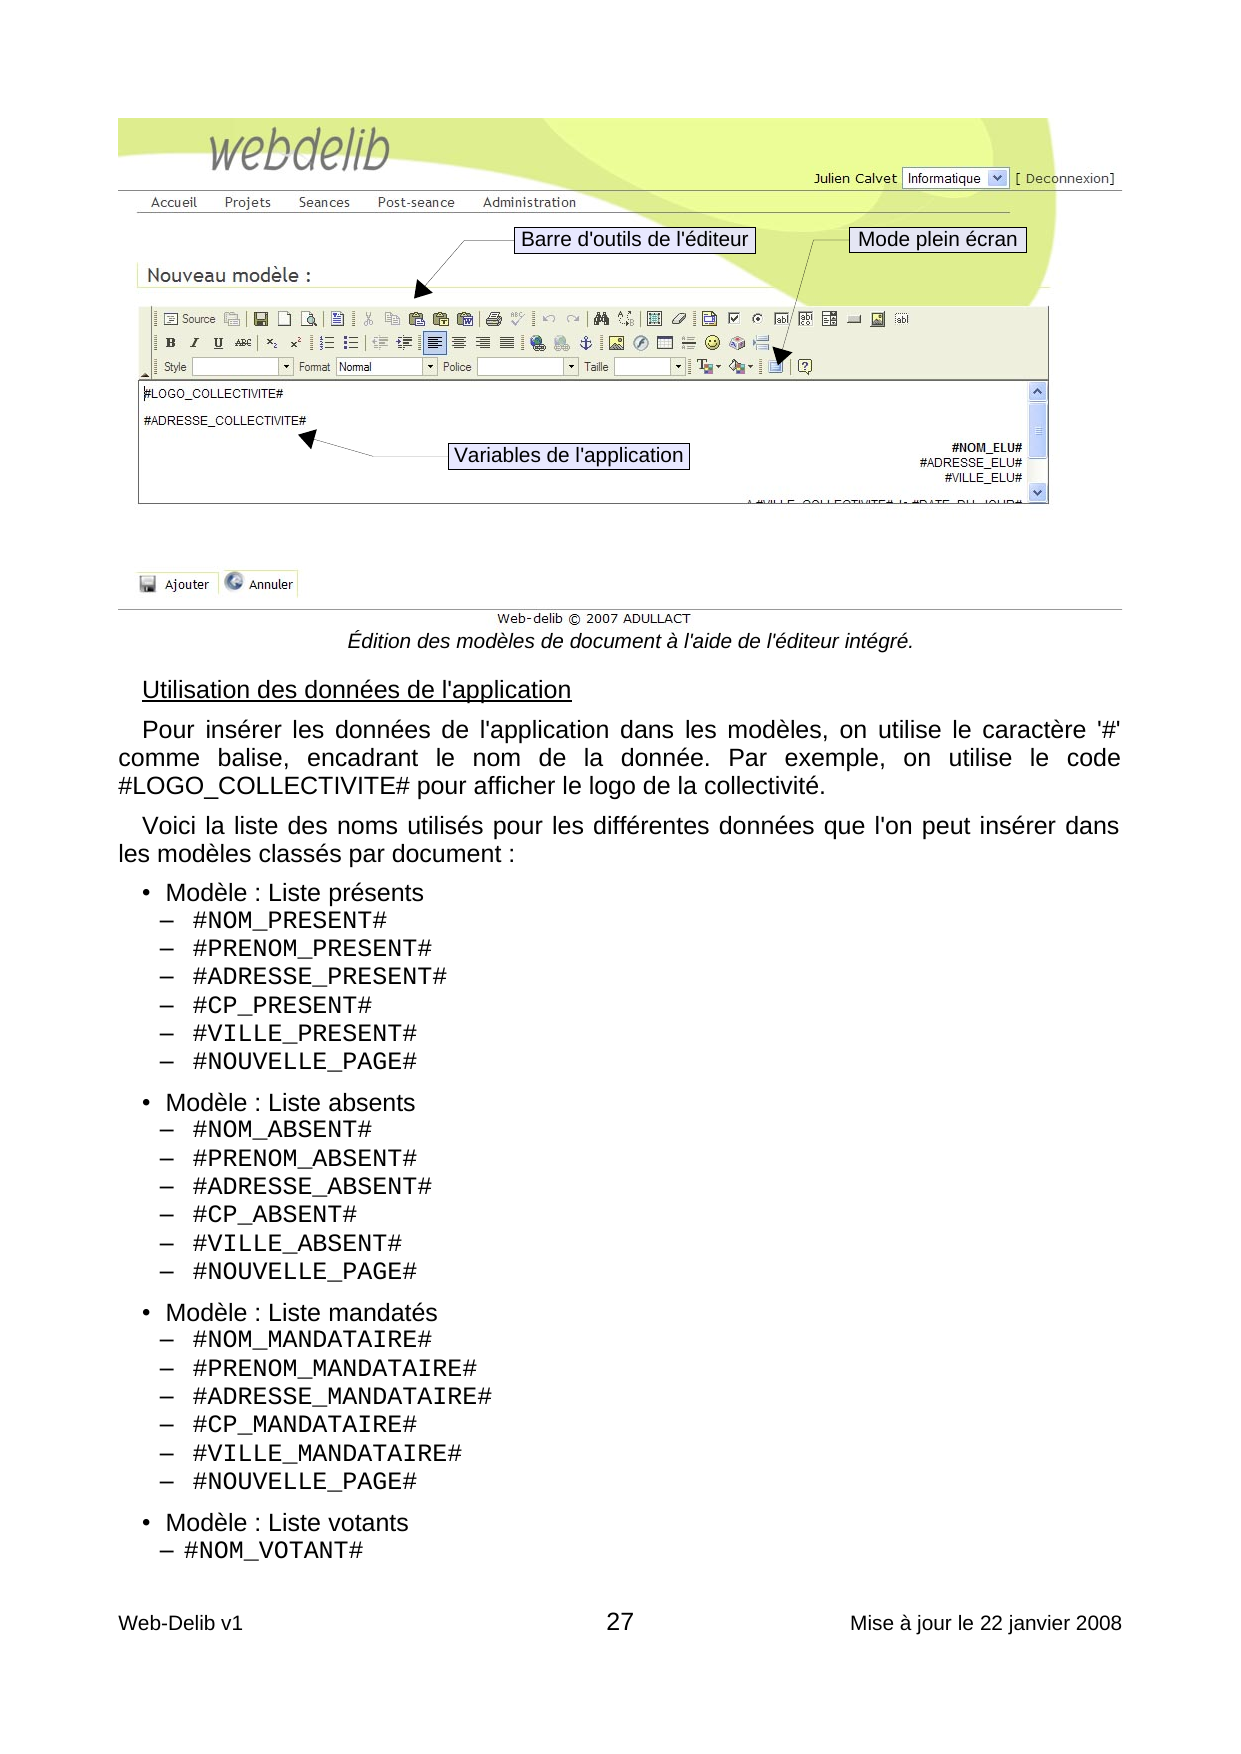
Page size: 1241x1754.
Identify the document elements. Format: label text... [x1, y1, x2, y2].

list Modèle : Liste présents [118, 879, 1122, 907]
text Pour insérer les données de l'application dans les modèles, on utilise le caractère '#' comme balise, encadrant le nom de la donnée. Par exemple, on utilise le code #LOGO_COLLECTIVITE# pour afficher le logo de la collectivité. [118, 716, 1122, 800]
list #NOUVELLE_PAGE# [136, 1259, 1122, 1287]
list #VILLE_MANDATAIRE# [136, 1440, 1122, 1468]
picture [118, 118, 1123, 630]
list #NOM_ABSENT# [136, 1117, 1122, 1145]
text Utilisation des données de l'application [118, 676, 1122, 704]
list Modèle : Liste votants [118, 1508, 1122, 1537]
list #CP_ABSENT# [136, 1202, 1122, 1230]
list #PRENOM_MANDATAIRE# [136, 1355, 1122, 1383]
list #VILLE_ABSENT# [136, 1230, 1122, 1259]
list #CP_MANDATAIRE# [136, 1412, 1122, 1440]
list #VILLE_PRESENT# [136, 1021, 1122, 1049]
list #CP_PRESENT# [136, 992, 1122, 1021]
text Voici la liste des noms utilisés pour les différentes données que l'on peut insérer dans les modèles classés par document : [118, 812, 1122, 867]
list #NOUVELLE_PAGE# [136, 1049, 1122, 1077]
list #ADRESSE_ABSENT# [136, 1174, 1122, 1202]
list #PRENOM_PRESENT# [136, 936, 1122, 964]
list #NOUVELLE_PAGE# [136, 1468, 1122, 1497]
list #NOM_VOTANT# [136, 1537, 1122, 1566]
list #ADRESSE_MANDATAIRE# [136, 1383, 1122, 1412]
list #NOM_PRESENT# [136, 907, 1122, 936]
list #NOM_MANDATAIRE# [136, 1327, 1122, 1355]
list Modèle : Liste absents [118, 1089, 1122, 1117]
list #ADRESSE_PRESENT# [136, 964, 1122, 992]
list Modèle : Liste mandatés [118, 1299, 1122, 1327]
list #PRENOM_ABSENT# [136, 1145, 1122, 1174]
text Édition des modèles de document à l'aide de l'éditeur intégré. [118, 630, 1122, 653]
